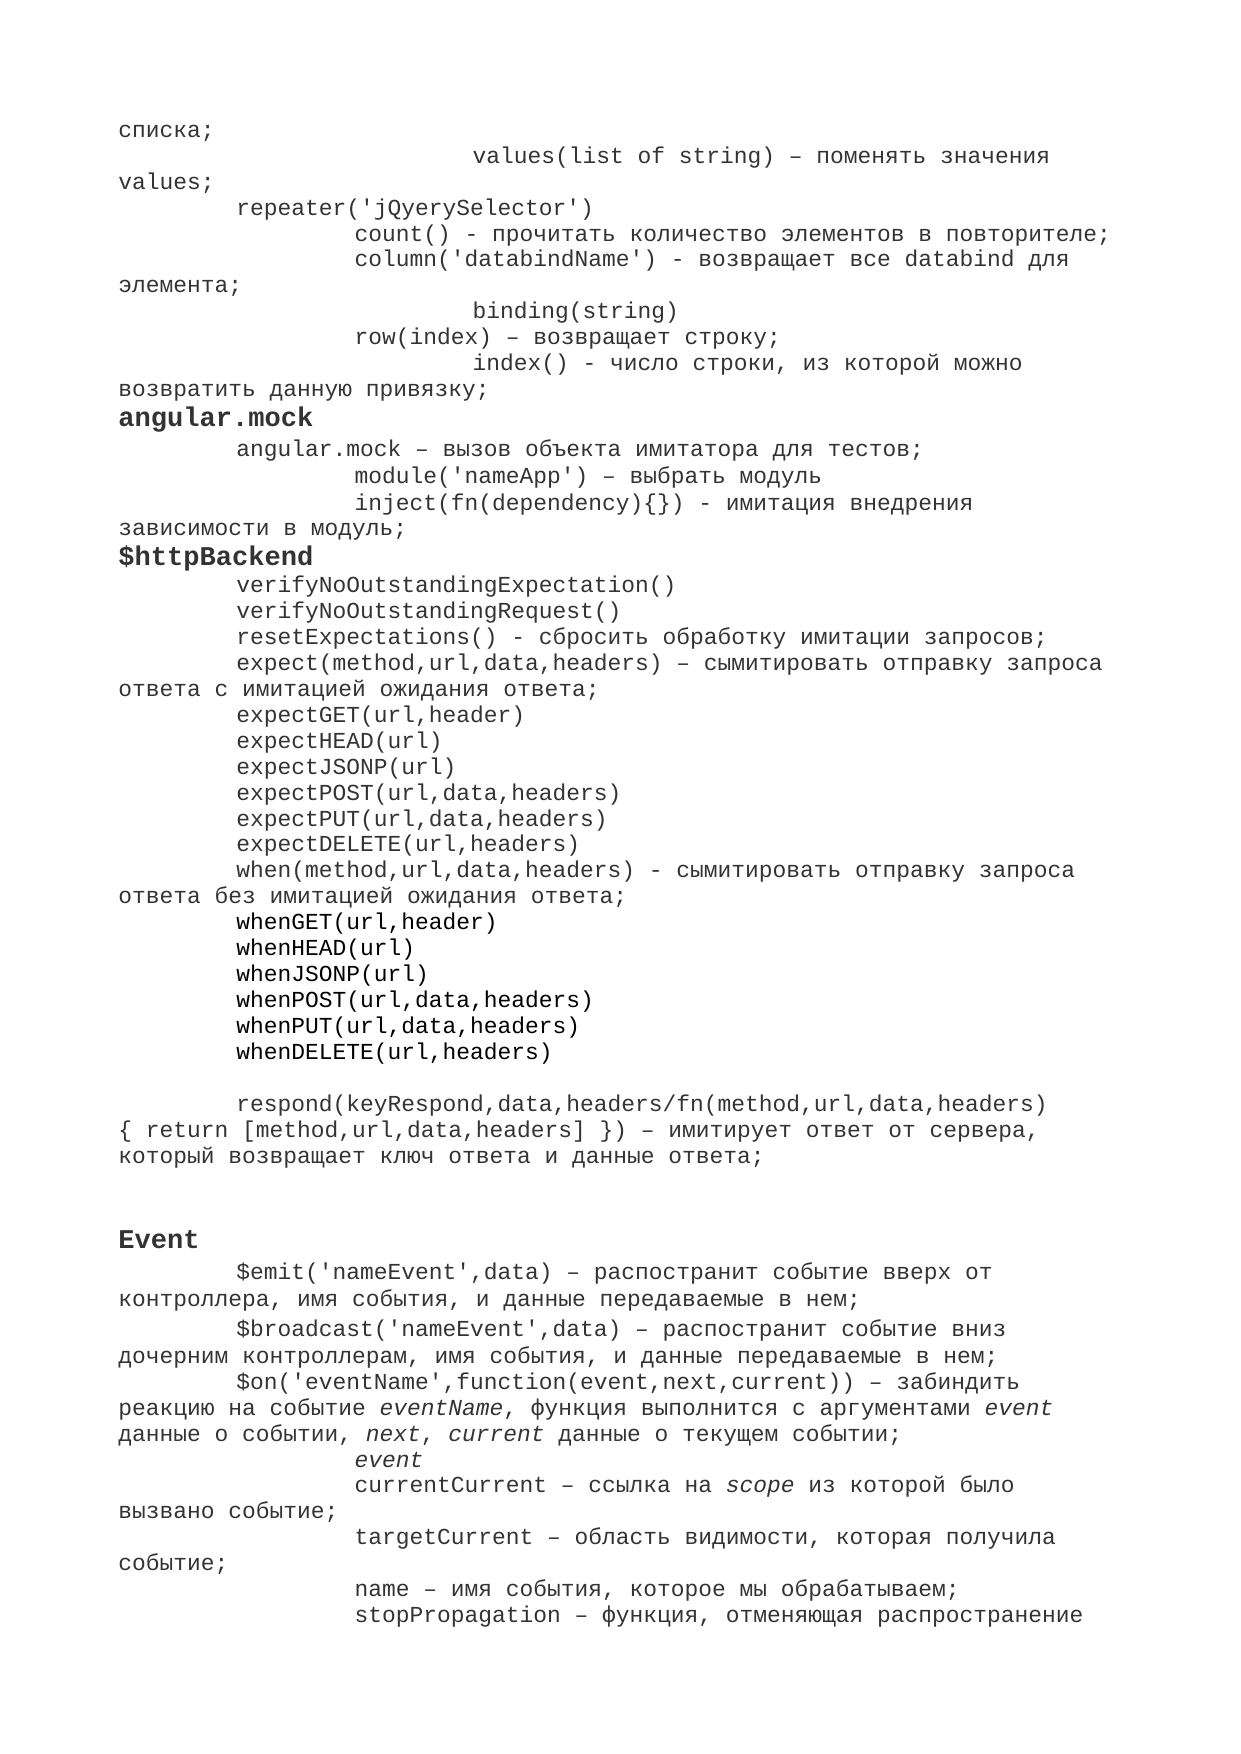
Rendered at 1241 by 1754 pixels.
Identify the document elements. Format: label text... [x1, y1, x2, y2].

text verifyNoOutstandingRequest() [118, 599, 1122, 625]
text $on('eventName',function(event,next,current)) – забиндить реакцию на событие eventName, функция выполнится с аргументами event данные о событии, next, current данные о текущем событии; [118, 1370, 1122, 1448]
text списка; [118, 118, 1122, 144]
text whenGET(url,header) [118, 911, 1122, 937]
text expect(method,url,data,headers) – сымитировать отправку запроса ответа с имитацией ожидания ответа; [118, 651, 1122, 703]
text values(list of string) – поменять значения values; [118, 144, 1122, 196]
text respond(keyRespond,data,headers/fn(method,url,data,headers){ return [method,url,data,headers] }) – имитирует ответ от сервера, который возвращает ключ ответа и данные ответа; [118, 1066, 1122, 1170]
text binding(string) [118, 300, 1122, 326]
text expectPUT(url,data,headers) [118, 807, 1122, 833]
text expectDELETE(url,headers) [118, 833, 1122, 859]
text $broadcast('nameEvent',data) – распостранит событие вниз дочерним контроллерам, имя события, и данные передаваемые в нем; [118, 1313, 1122, 1370]
text expectPOST(url,data,headers) [118, 781, 1122, 807]
text $emit('nameEvent',data) – распостранит событие вверх от контроллера, имя события, и данные передаваемые в нем; [118, 1257, 1122, 1313]
text whenHEAD(url) [118, 937, 1122, 962]
text angular.mock [118, 403, 1122, 434]
text angular.mock – вызов объекта имитатора для тестов; [118, 434, 1122, 465]
text row(index) – возвращает строку; [118, 326, 1122, 352]
text whenDELETE(url,headers) [118, 1040, 1122, 1066]
text whenJSONP(url) [118, 962, 1122, 988]
text inject(fn(dependency){}) - имитация внедрения зависимости в модуль; [118, 491, 1122, 543]
text stopPropagation – функция, отменяющая распространение [118, 1603, 1122, 1629]
text currentCurrent – ссылка на scope из которой было вызвано событие; [118, 1474, 1122, 1526]
text name – имя события, которое мы обрабатываем; [118, 1578, 1122, 1603]
text targetCurrent – область видимости, которая получила событие; [118, 1526, 1122, 1578]
text whenPOST(url,data,headers) [118, 988, 1122, 1014]
text expectGET(url,header) [118, 703, 1122, 729]
text count() - прочитать количество элементов в повторителе; [118, 222, 1122, 248]
text whenPUT(url,data,headers) [118, 1014, 1122, 1040]
text Event [118, 1226, 1122, 1257]
text expectJSONP(url) [118, 755, 1122, 781]
text expectHEAD(url) [118, 729, 1122, 755]
text module('nameApp') – выбрать модуль [118, 465, 1122, 491]
text resetExpectations() - сбросить обработку имитации запросов; [118, 625, 1122, 651]
text $httpBackend [118, 543, 1122, 573]
text verifyNoOutstandingExpectation() [118, 573, 1122, 599]
text event [118, 1448, 1122, 1474]
text column('databindName') - возвращает все databind для элемента; [118, 248, 1122, 300]
text when(method,url,data,headers) - сымитировать отправку запроса ответа без имитацией ожидания ответа; [118, 859, 1122, 911]
text repeater('jQyerySelector') [118, 196, 1122, 222]
text index() - число строки, из которой можно возвратить данную привязку; [118, 352, 1122, 403]
